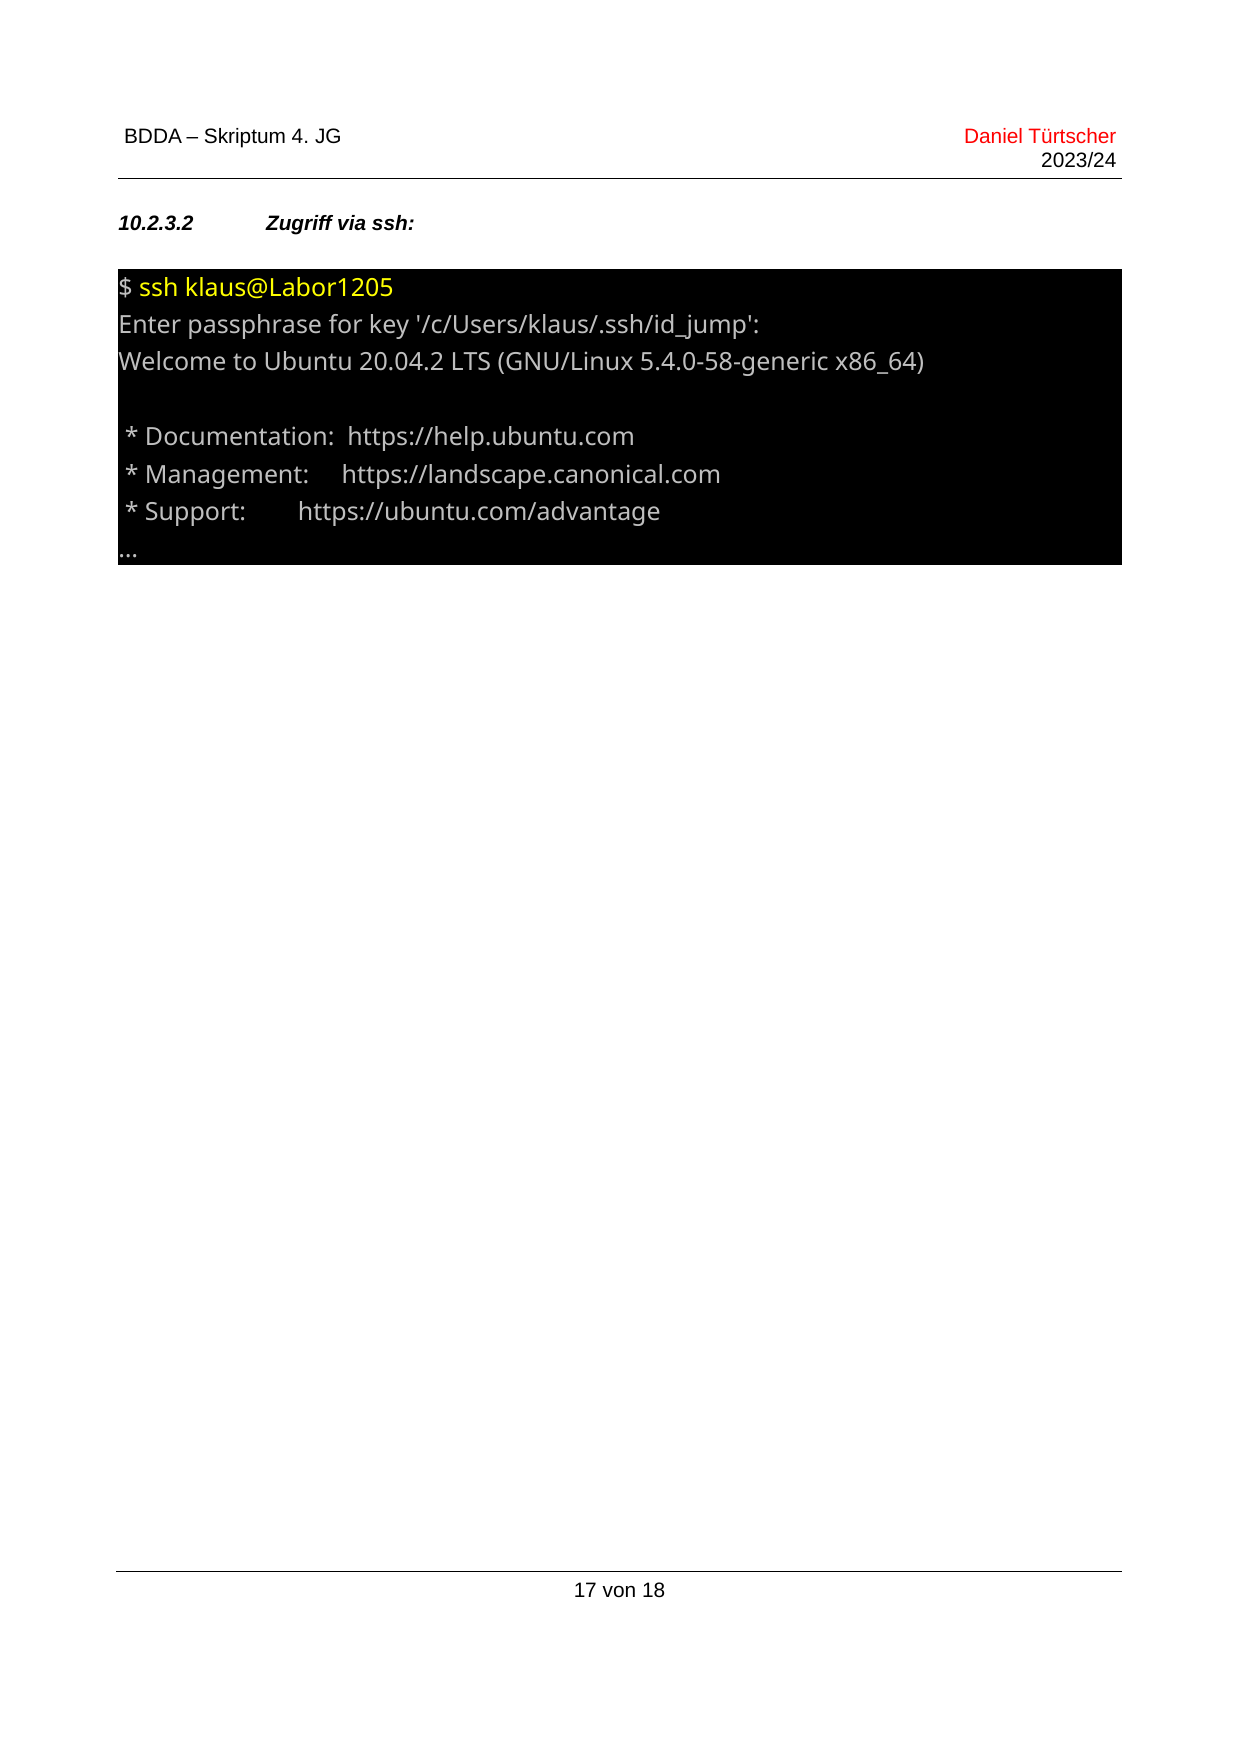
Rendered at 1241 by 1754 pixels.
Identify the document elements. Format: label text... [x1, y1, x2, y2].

text Welcome to Ubuntu 20.04.2 LTS (GNU/Linux 5.4.0-58-generic x86_64) [118, 344, 1122, 378]
text Enter passphrase for key '/c/Users/klaus/.ssh/id_jump': [118, 307, 1122, 341]
text * Management: https://landscape.canonical.com [118, 456, 1122, 490]
text $ ssh klaus@Labor1205 [118, 269, 1122, 303]
text * Support: https://ubuntu.com/advantage [118, 494, 1122, 528]
subtitle Zugriff via ssh: [118, 211, 1122, 235]
text … [118, 531, 1122, 565]
text * Documentation: https://help.ubuntu.com [118, 419, 1122, 453]
